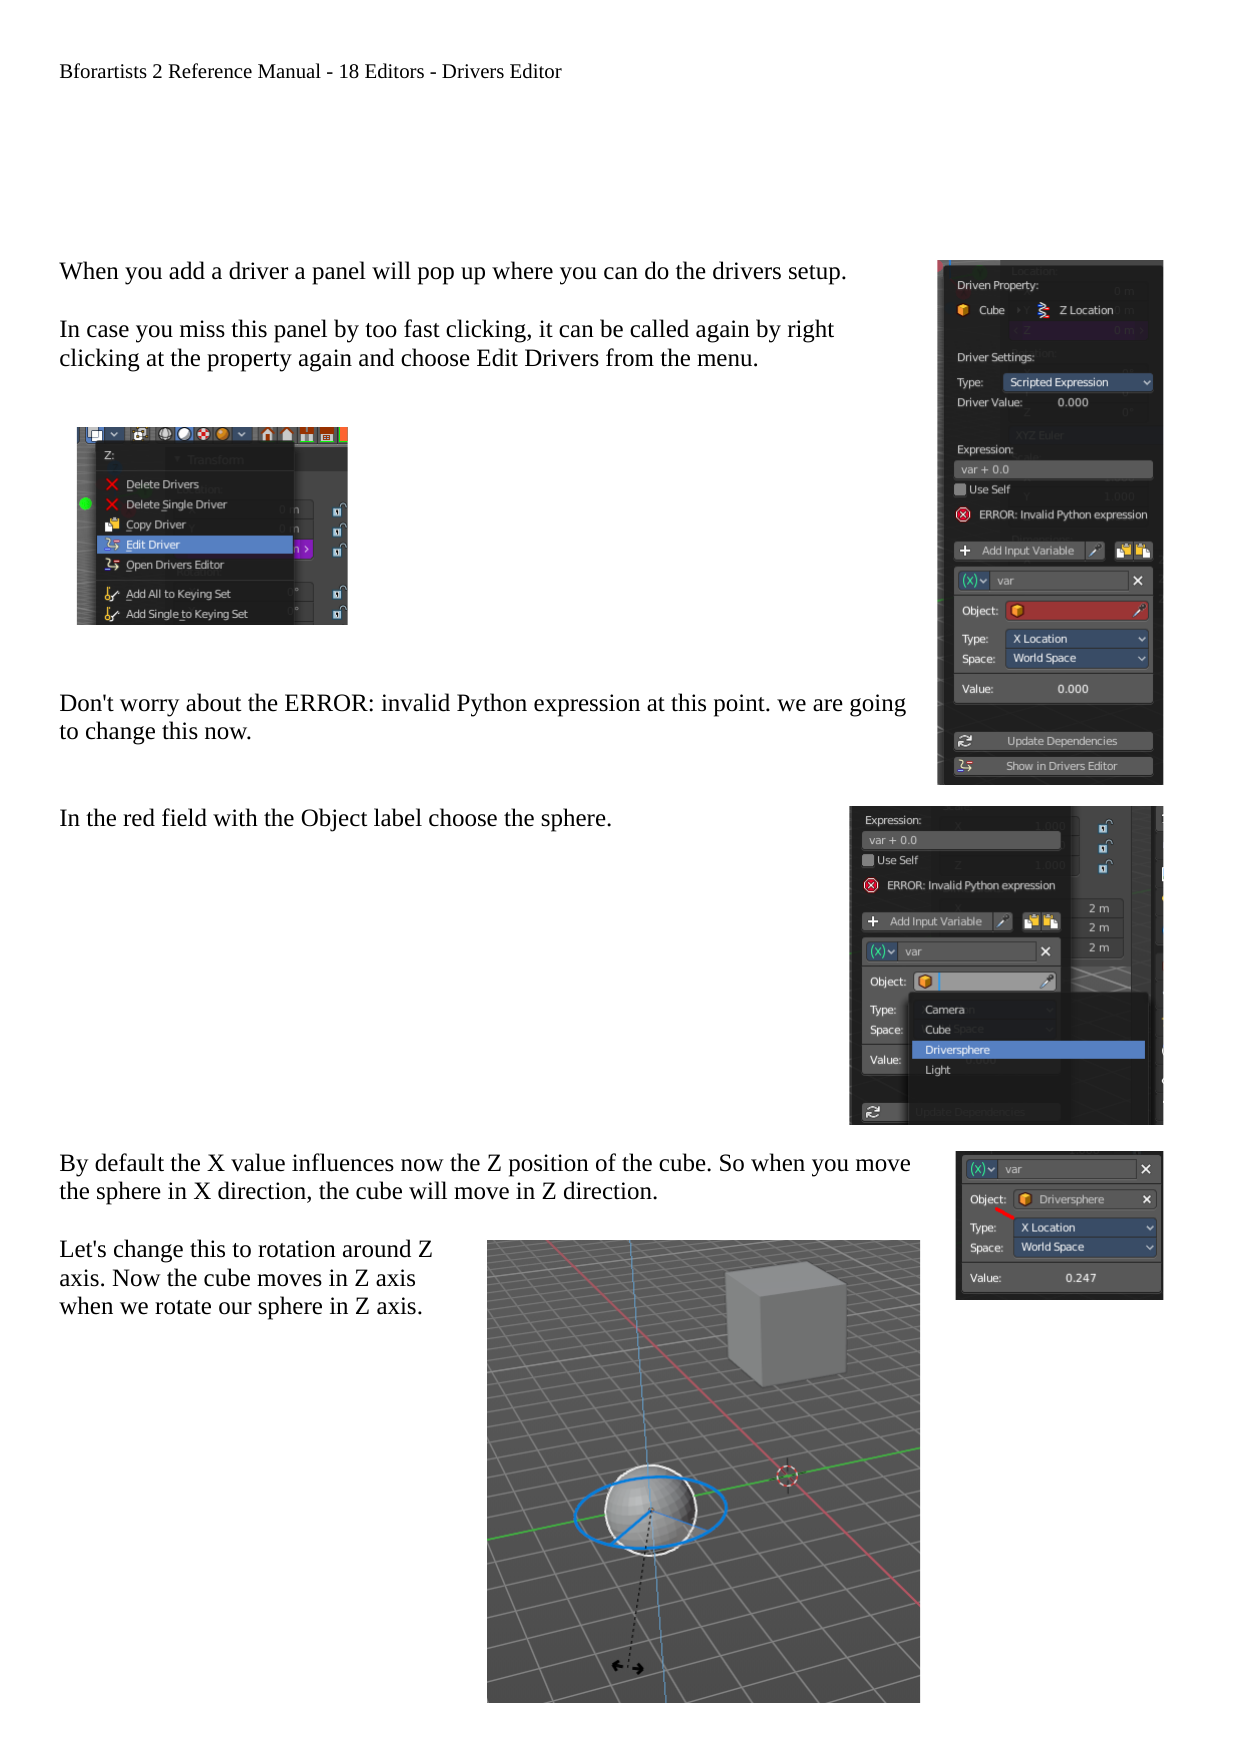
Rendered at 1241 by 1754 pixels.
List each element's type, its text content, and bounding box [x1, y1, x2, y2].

picture [487, 1240, 921, 1703]
picture [849, 806, 1164, 1125]
text When you add a driver a panel will pop up where you can do the drivers setup. [59, 256, 1181, 285]
text Let's change this to rotation around Z axis. Now the cube moves in Z axis when we rotate our sphere in Z axis. [59, 1234, 1181, 1320]
text In case you miss this panel by too fast clicking, it can be called again by right clicking at the property again and choose Edit Drivers from the menu. [59, 314, 937, 371]
text In the red field with the Object label choose the sphere. [59, 803, 1181, 831]
text By default the X value influences now the Z position of the cube. So when you move the sphere in X direction, the cube will move in Z direction. [59, 1148, 1181, 1205]
picture [955, 1151, 1164, 1300]
picture [76, 427, 348, 625]
picture [937, 260, 1164, 785]
text Don't worry about the ERROR: invalid Python expression at this point. we are going to change this now. [59, 688, 937, 745]
